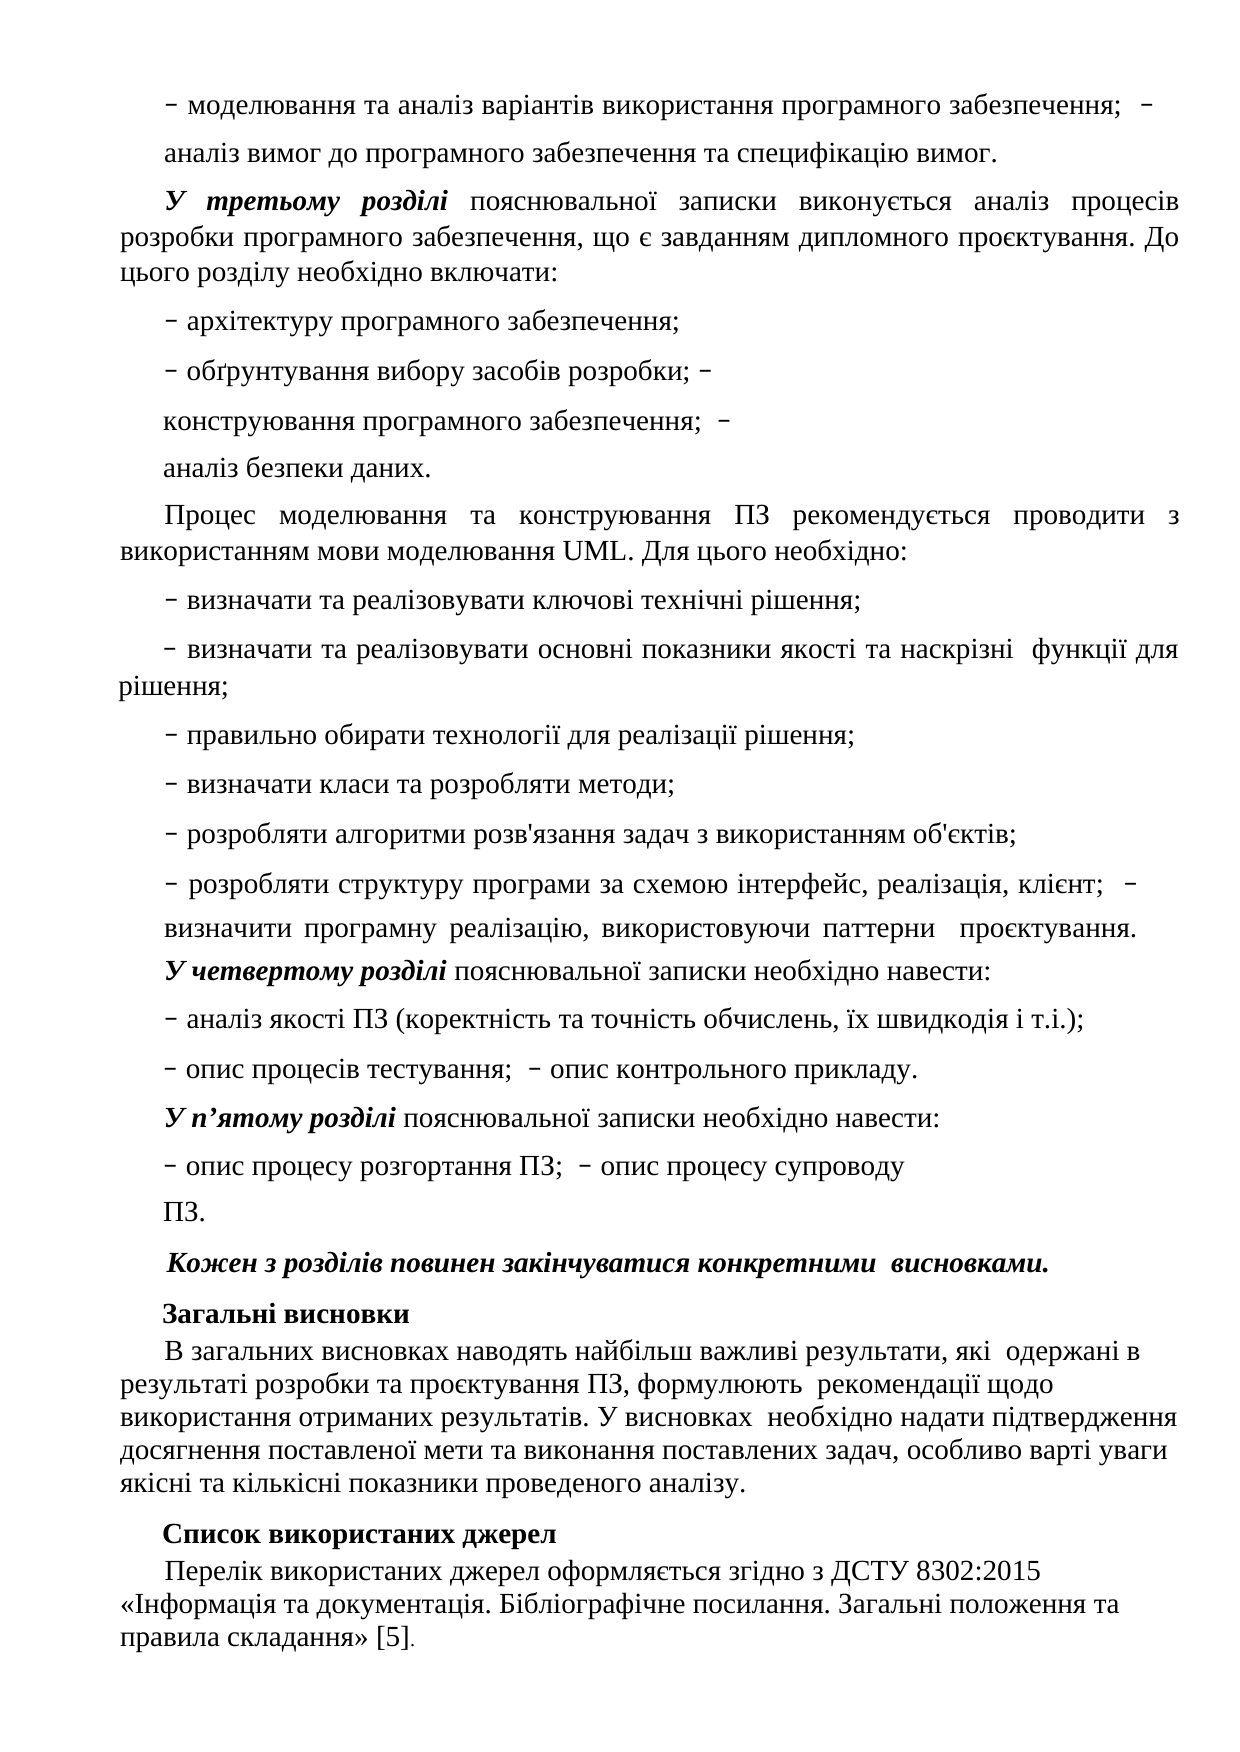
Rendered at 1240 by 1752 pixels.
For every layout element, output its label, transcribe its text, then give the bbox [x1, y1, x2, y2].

text Перелік використаних джерел оформляється згідно з ДСТУ 8302:2015 «Інформація та документація. Бібліографічне посилання. Загальні положення та правила складання» [5]. [120, 1554, 1182, 1653]
text − визначати та реалізовувати ключові технічні рішення; [164, 581, 1180, 616]
text − аналіз якості ПЗ (коректність та точність обчислень, їх швидкодія і т.і.); − опис процесів тестування; − опис контрольного прикладу. [163, 1001, 1092, 1086]
text Кожен з розділів повинен закінчуватися конкретними висновками. [166, 1246, 1183, 1279]
text Загальні висновки [162, 1296, 1183, 1330]
text − обґрунтування вибору засобів розробки; − конструювання програмного забезпечення; − аналіз безпеки даних. [163, 352, 732, 484]
text − правильно обирати технології для реалізації рішення; [164, 716, 1180, 751]
text − визначати та реалізовувати основні показники якості та наскрізні функції для рішення; [118, 630, 1180, 702]
text − розробляти алгоритми розв'язання задач з використанням об'єктів; [164, 815, 1180, 851]
text − архітектуру програмного забезпечення; [164, 302, 1180, 338]
text − розробляти структуру програми за схемою інтерфейс, реалізація, клієнт; − визначити програмну реалізацію, використовуючи паттерни проєктування. У четвертому розділі пояснювальної записки необхідно навести: [164, 865, 1138, 987]
text − моделювання та аналіз варіантів використання програмного забезпечення; − аналіз вимог до програмного забезпечення та специфікацію вимог. [164, 86, 1154, 169]
text Процес моделювання та конструювання ПЗ рекомендується проводити з використанням мови моделювання UML. Для цього необхідно: [120, 497, 1180, 567]
text У третьому розділі пояснювальної записки виконується аналіз процесів розробки програмного забезпечення, що є завданням дипломного проєктування. До цього розділу необхідно включати: [120, 183, 1180, 288]
text Список використаних джерел [162, 1516, 1183, 1550]
text − визначати класи та розробляти методи; [164, 766, 1180, 801]
text В загальних висновках наводять найбільш важливі результати, які одержані в результаті розробки та проєктування ПЗ, формулюють рекомендації щодо використання отриманих результатів. У висновках необхідно надати підтвердження досягнення поставленої мети та виконання поставлених задач, особливо варті уваги якісні та кількісні показники проведеного аналізу. [120, 1334, 1182, 1498]
text У п’ятому розділі пояснювальної записки необхідно навести: − опис процесу розгортання ПЗ; − опис процесу супроводу ПЗ. [163, 1100, 941, 1228]
